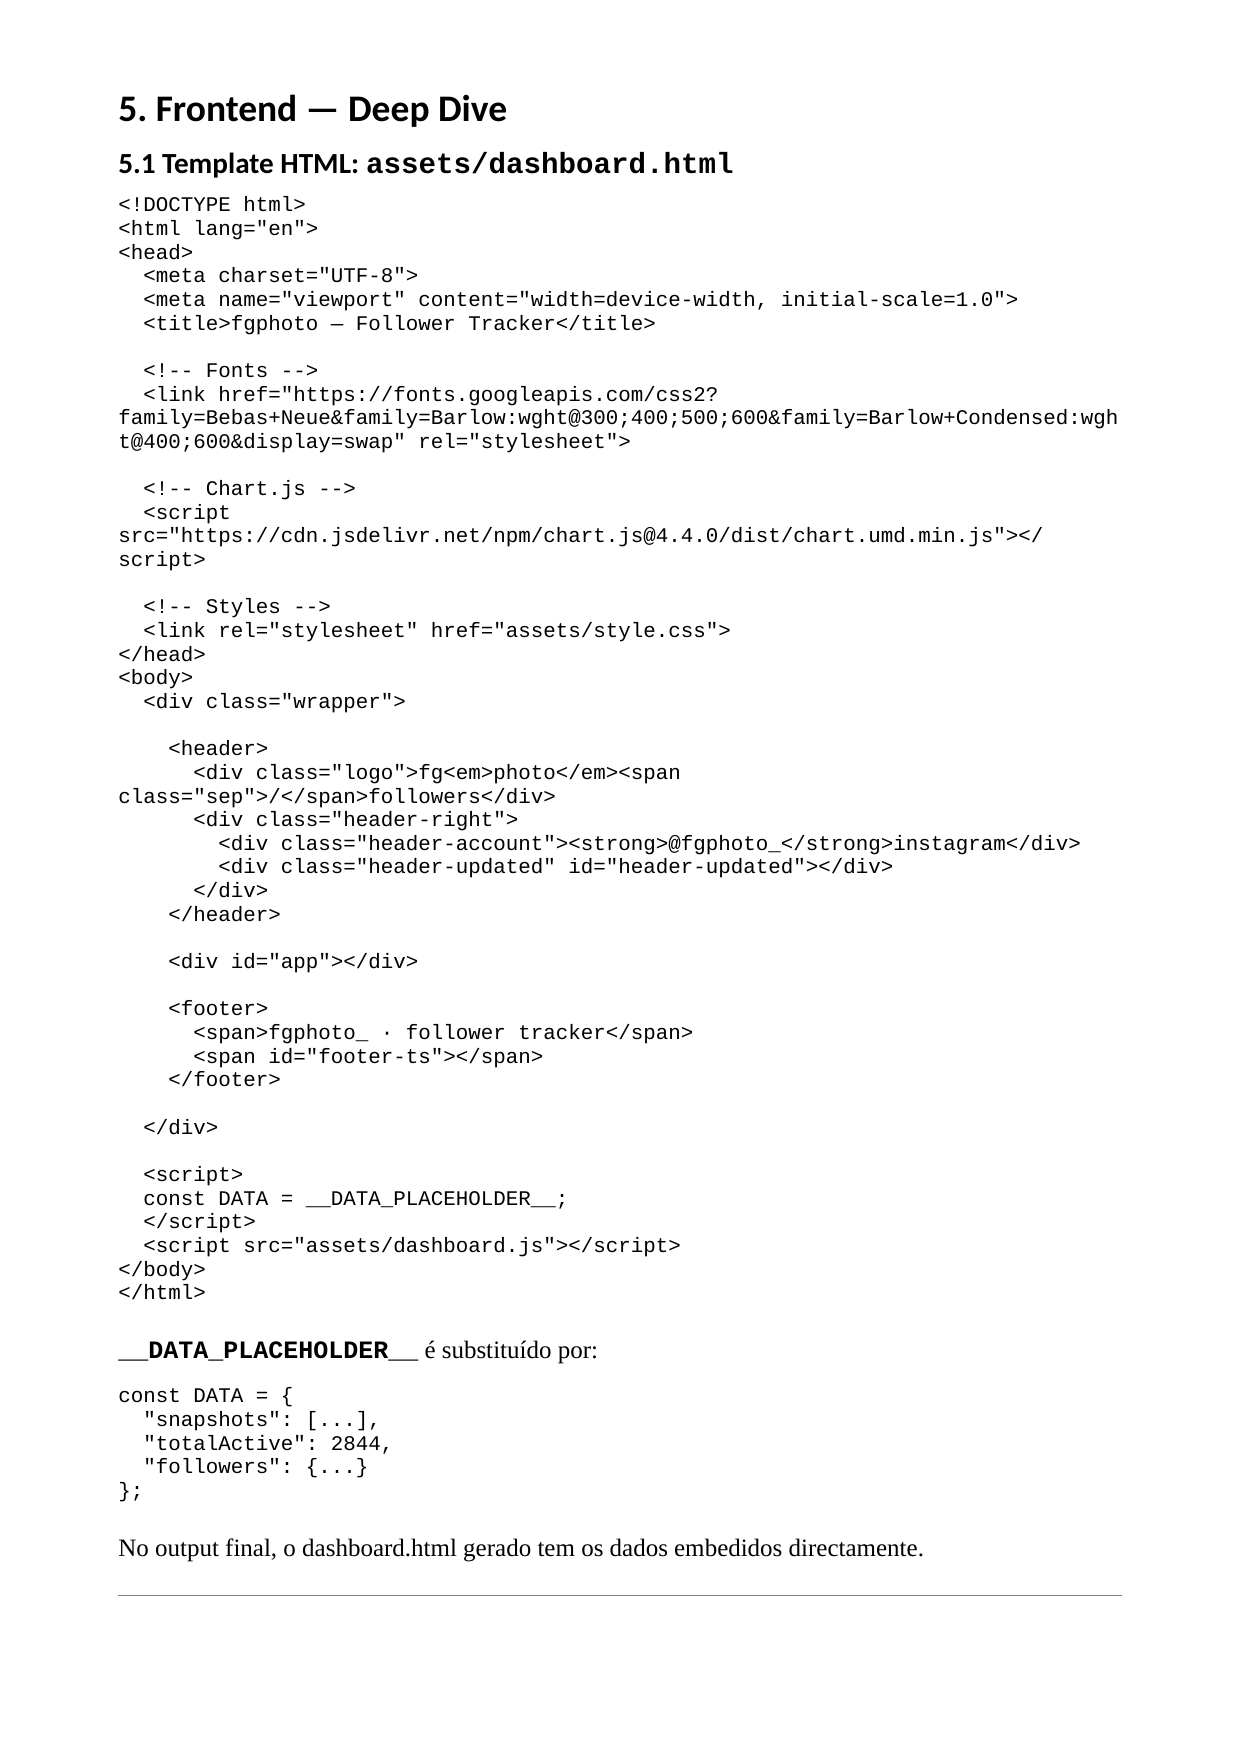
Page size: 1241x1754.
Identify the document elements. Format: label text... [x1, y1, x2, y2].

text </footer> [118, 1069, 1122, 1093]
text <div class="logo">fg<em>photo</em><span class="sep">/</span>followers</div> [118, 762, 1122, 809]
text <span>fgphoto_ · follower tracker</span> [118, 1022, 1122, 1046]
text const DATA = { [118, 1385, 1122, 1409]
text </html> [118, 1282, 1122, 1306]
subtitle 5. Frontend — Deep Dive [118, 84, 1122, 130]
text <html lang="en"> [118, 218, 1122, 242]
text "followers": {...} [118, 1456, 1122, 1480]
text const DATA = __DATA_PLACEHOLDER__; [118, 1188, 1122, 1211]
text <div class="wrapper"> [118, 691, 1122, 715]
text "snapshots": [...], [118, 1409, 1122, 1433]
subtitle 5.1 Template HTML: assets/dashboard.html [118, 145, 1122, 182]
text __DATA_PLACEHOLDER__ é substituído por: [118, 1335, 1122, 1366]
text <link rel="stylesheet" href="assets/style.css"> [118, 620, 1122, 644]
text </header> [118, 904, 1122, 927]
text <meta charset="UTF-8"> [118, 265, 1122, 289]
text }; [118, 1480, 1122, 1503]
text <div class="header-right"> [118, 809, 1122, 833]
text <script src="https://cdn.jsdelivr.net/npm/chart.js@4.4.0/dist/chart.umd.min.js"></script> [118, 502, 1122, 573]
text <div class="header-updated" id="header-updated"></div> [118, 857, 1122, 880]
text </div> [118, 1117, 1122, 1140]
text <!DOCTYPE html> [118, 194, 1122, 218]
text <head> [118, 242, 1122, 265]
text <div id="app"></div> [118, 951, 1122, 975]
text "totalActive": 2844, [118, 1433, 1122, 1456]
text <body> [118, 667, 1122, 691]
text </script> [118, 1211, 1122, 1235]
text No output final, o dashboard.html gerado tem os dados embedidos directamente. [118, 1533, 1122, 1562]
text <meta name="viewport" content="width=device-width, initial-scale=1.0"> [118, 289, 1122, 313]
text </body> [118, 1258, 1122, 1282]
text <script> [118, 1164, 1122, 1188]
text <!-- Fonts --> [118, 360, 1122, 384]
text <header> [118, 738, 1122, 762]
text <title>fgphoto — Follower Tracker</title> [118, 313, 1122, 336]
text <footer> [118, 998, 1122, 1022]
text <div class="header-account"><strong>@fgphoto_</strong>instagram</div> [118, 833, 1122, 857]
text </div> [118, 880, 1122, 904]
text <link href="https://fonts.googleapis.com/css2?family=Bebas+Neue&family=Barlow:wght@300;400;500;600&family=Barlow+Condensed:wght@400;600&display=swap" rel="stylesheet"> [118, 384, 1122, 454]
text <!-- Chart.js --> [118, 478, 1122, 502]
text <script src="assets/dashboard.js"></script> [118, 1235, 1122, 1258]
text <span id="footer-ts"></span> [118, 1046, 1122, 1069]
text <!-- Styles --> [118, 596, 1122, 620]
text </head> [118, 644, 1122, 667]
